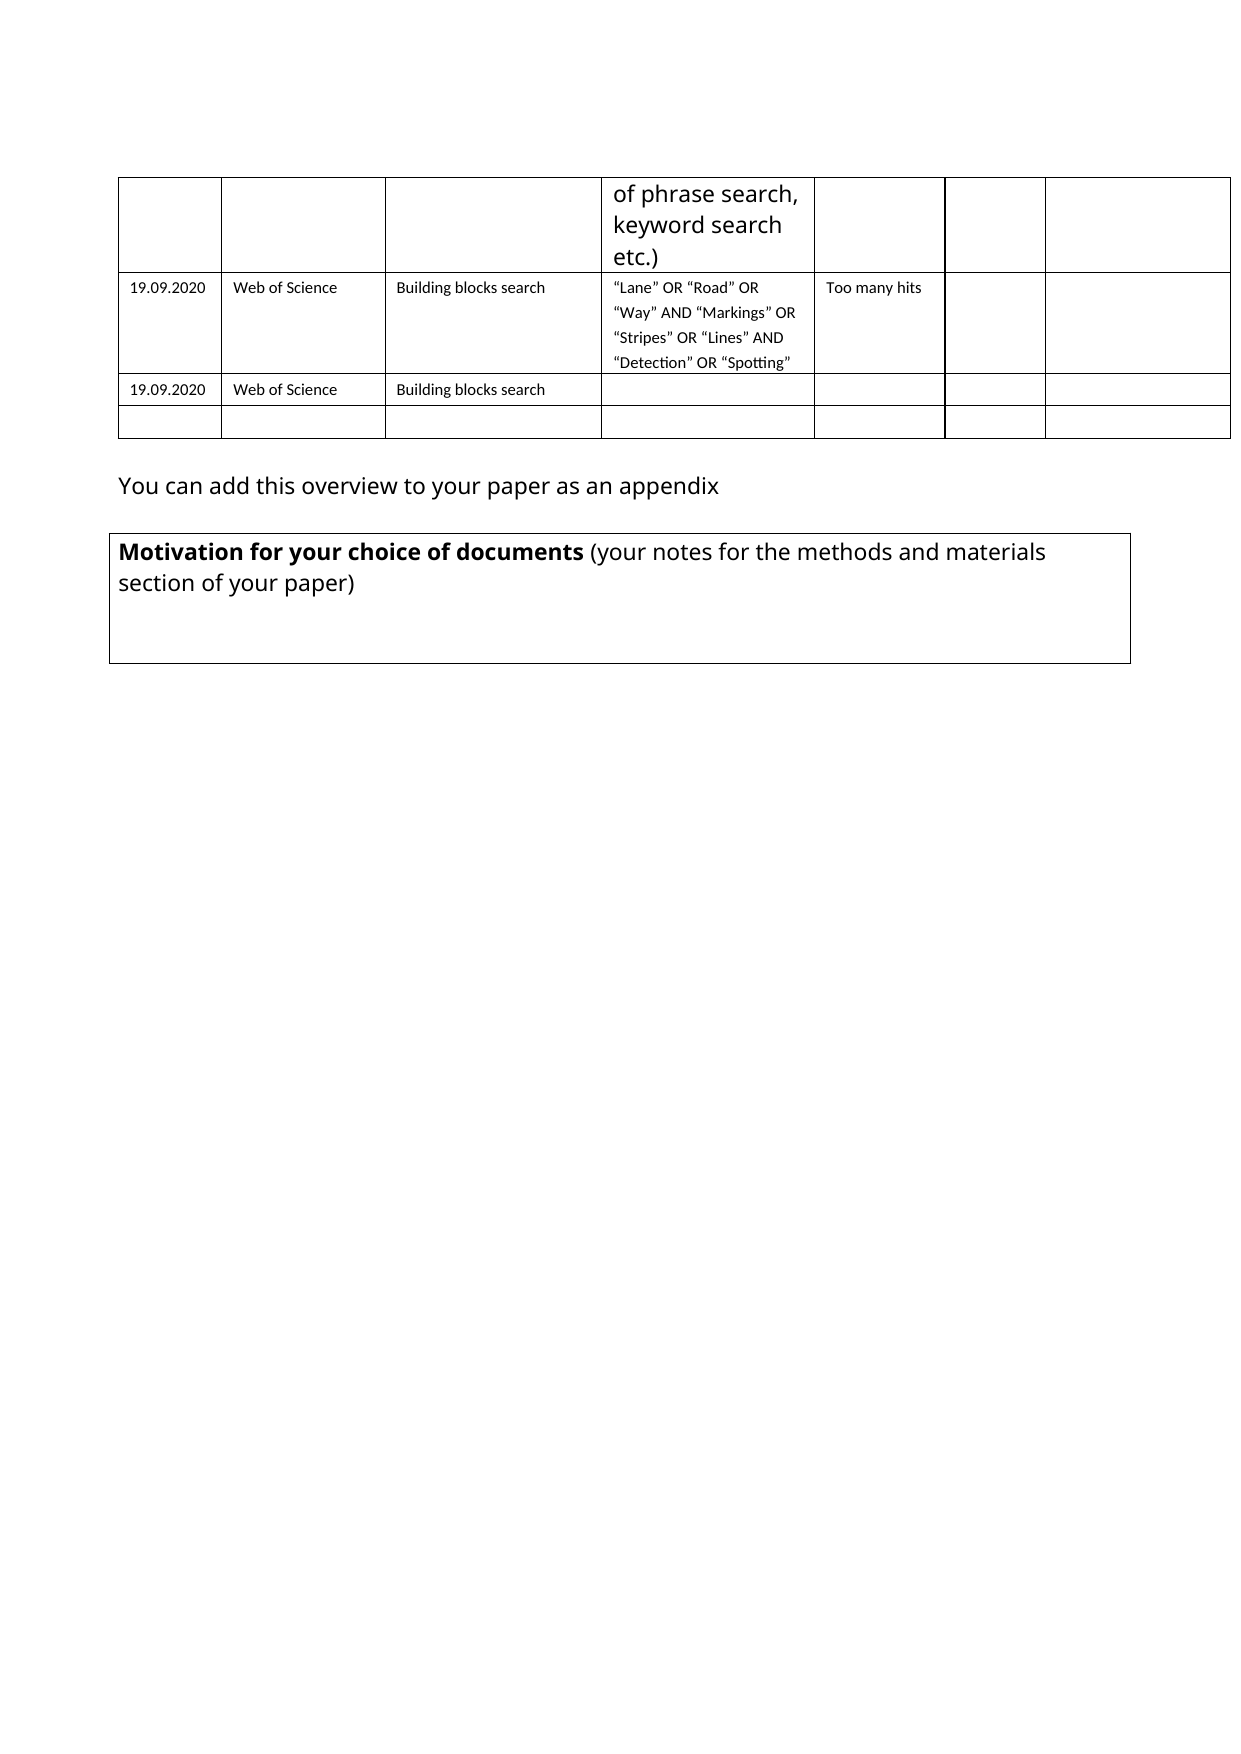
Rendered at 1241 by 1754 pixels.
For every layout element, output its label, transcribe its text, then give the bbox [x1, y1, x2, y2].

table_cell [222, 406, 385, 438]
text Motivation for your choice of documents (your notes for the methods and materials section of your paper) [110, 534, 1130, 598]
table_cell [815, 374, 944, 405]
table_header [815, 178, 944, 272]
table_header [386, 178, 601, 272]
table_cell [119, 406, 221, 438]
text You can add this overview to your paper as an appendix [118, 470, 1122, 501]
table_header of phrase search, keyword search etc.) [602, 178, 814, 272]
table_cell Building blocks search [386, 374, 601, 405]
table_cell 19.09.2020 [119, 374, 221, 405]
table_cell 19.09.2020 [119, 273, 221, 373]
table_cell [946, 374, 1045, 405]
table_cell [946, 273, 1045, 373]
table_cell “Lane” OR “Road” OR “Way” AND “Markings” OR “Stripes” OR “Lines” AND “Detection” OR “Spotting” [602, 273, 814, 373]
table_cell Web of Science [222, 374, 385, 405]
table_cell [815, 406, 944, 438]
table_cell Web of Science [222, 273, 385, 373]
table_header [946, 178, 1045, 272]
table_cell [602, 374, 814, 405]
table_cell [602, 406, 814, 438]
table_cell Too many hits [815, 273, 944, 373]
table_cell Building blocks search [386, 273, 601, 373]
table_cell [1046, 273, 1230, 373]
table_header [119, 178, 221, 272]
table_cell [1046, 374, 1230, 405]
table_header [1046, 178, 1230, 272]
table_cell [1046, 406, 1230, 438]
table_header [222, 178, 385, 272]
table_cell [386, 406, 601, 438]
table_cell [946, 406, 1045, 438]
